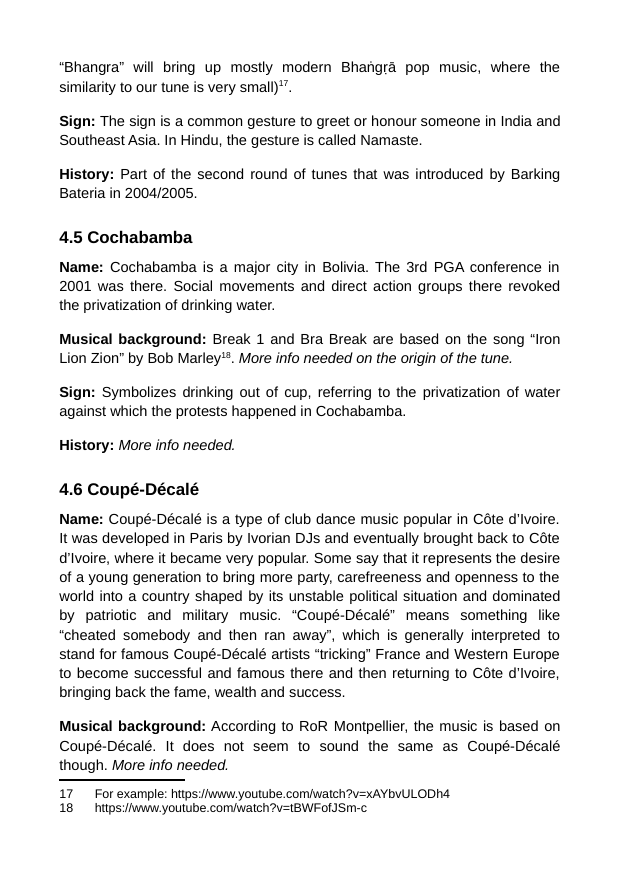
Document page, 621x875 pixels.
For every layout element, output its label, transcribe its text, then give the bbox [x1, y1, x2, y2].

subtitle Cochabamba [59, 227, 561, 247]
text “Bhangra” will bring up mostly modern Bhaṅgṛā pop music, where the similarity to our tune is very small). [59, 59, 561, 95]
text For example: https://www.youtube.com/watch?v=xAYbvULODh4 [59, 786, 561, 801]
text Musical background: According to RoR Montpellier, the music is based on Coupé-Décalé. It does not seem to sound the same as Coupé-Décalé though. More info needed. [59, 718, 561, 773]
text Sign: The sign is a common gesture to greet or honour someone in India and Southeast Asia. In Hindu, the gesture is called Namaste. [59, 112, 561, 148]
text Name: Cochabamba is a major city in Bolivia. The 3rd PGA conference in 2001 was there. Social movements and direct action groups there revoked the privatization of drinking water. [59, 258, 561, 314]
text History: Part of the second round of tunes that was introduced by Barking Bateria in 2004/2005. [59, 165, 561, 201]
text Name: Coupé-Décalé is a type of club dance music popular in Côte d’Ivoire. It was developed in Paris by Ivorian DJs and eventually brought back to Côte d’Ivoire, where it became very popular. Some say that it represents the desire of a young generation to bring more party, carefreeness and openness to the world into a country shaped by its unstable political situation and dominated by patriotic and military music. “Coupé-Décalé” means something like “cheated somebody and then ran away”, which is generally interpreted to stand for famous Coupé-Décalé artists “tricking” France and Western Europe to become successful and famous there and then returning to Côte d’Ivoire, bringing back the fame, wealth and success. [59, 511, 561, 701]
text Musical background: Break 1 and Bra Break are based on the song “Iron Lion Zion” by Bob Marley. More info needed on the origin of the tune. [59, 331, 561, 367]
subtitle Coupé-Décalé [59, 480, 561, 499]
text History: More info needed. [59, 437, 561, 454]
text Sign: Symbolizes drinking out of cup, referring to the privatization of water against which the protests happened in Cochabamba. [59, 384, 561, 420]
text https://www.youtube.com/watch?v=tBWFofJSm-c [59, 801, 561, 815]
